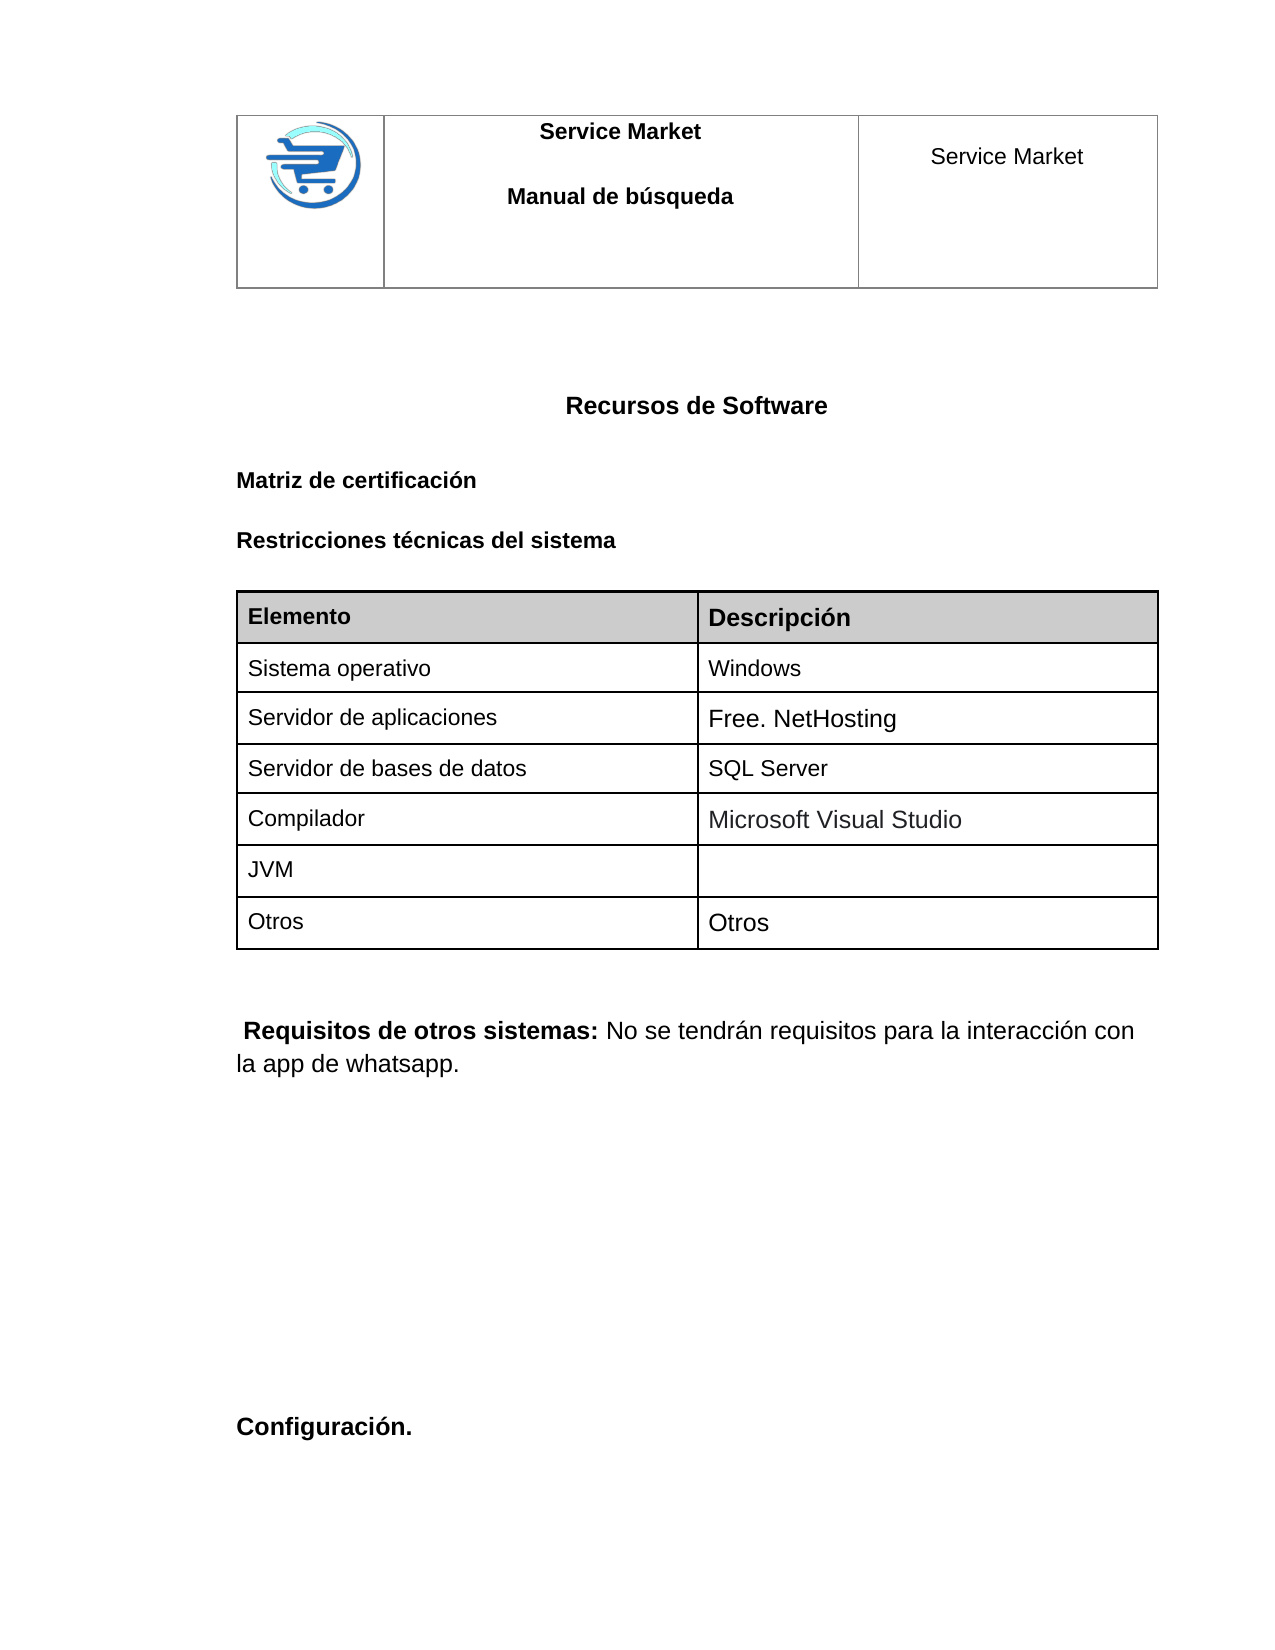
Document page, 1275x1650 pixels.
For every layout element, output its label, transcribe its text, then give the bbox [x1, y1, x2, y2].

table_cell Microsoft Visual Studio [699, 794, 1157, 844]
table_cell Free. NetHosting [699, 693, 1157, 743]
table_cell Windows [699, 644, 1157, 691]
table_cell Otros [699, 898, 1157, 948]
table_cell Servidor de bases de datos [238, 745, 697, 792]
text Requisitos de otros sistemas: No se tendrán requisitos para la interacción con la app de whatsapp. [236, 1016, 1157, 1077]
table_cell JVM [238, 846, 697, 896]
table_header Elemento [238, 593, 697, 642]
text Configuración. [236, 1412, 1157, 1441]
table_cell [699, 846, 1157, 896]
table_cell Compilador [238, 794, 697, 844]
table_cell SQL Server [699, 745, 1157, 792]
text Restricciones técnicas del sistema [236, 527, 1157, 553]
table_cell Servidor de aplicaciones [238, 693, 697, 743]
picture [261, 118, 365, 211]
text Matriz de certificación [236, 467, 1157, 493]
subtitle Recursos de Software [236, 391, 1157, 420]
table_cell Sistema operativo [238, 644, 697, 691]
table_header Descripción [699, 593, 1157, 642]
table_cell Otros [238, 898, 697, 948]
